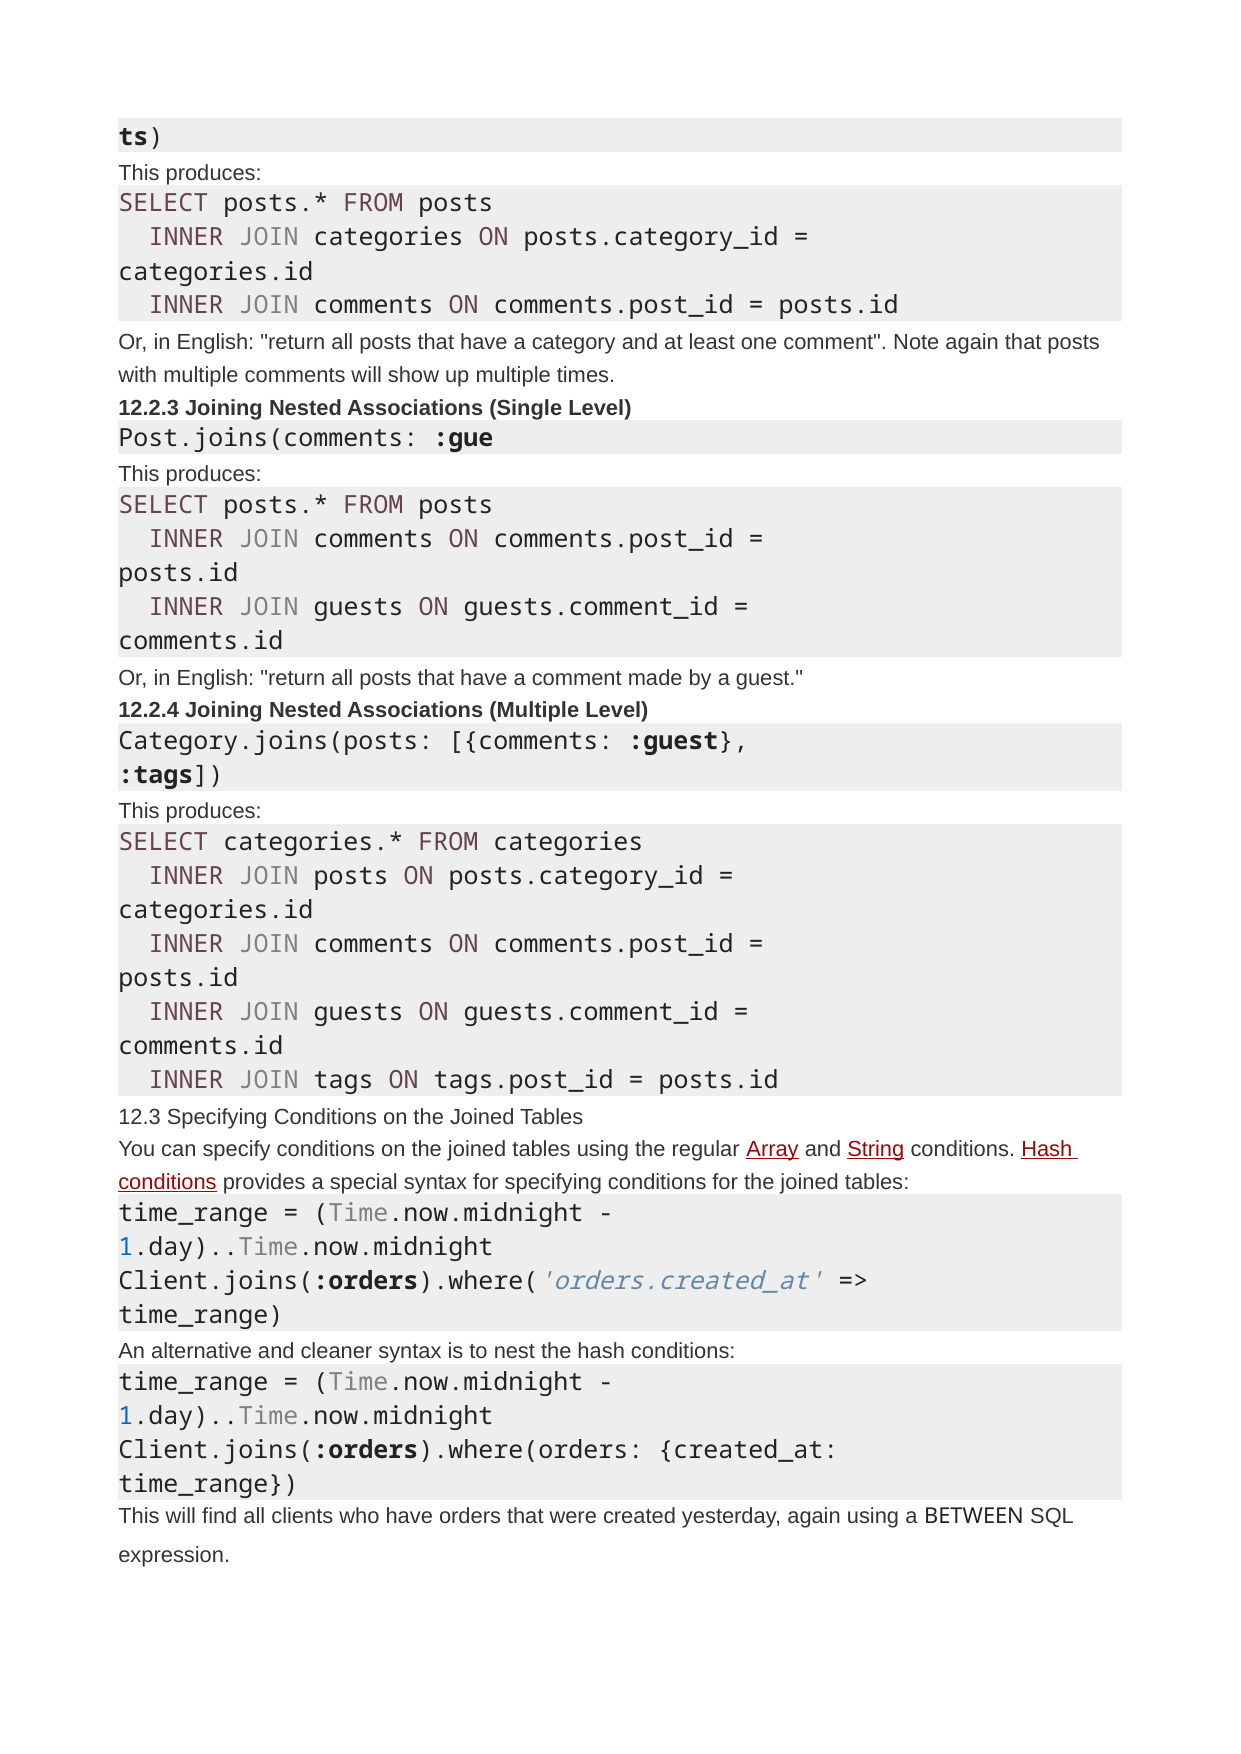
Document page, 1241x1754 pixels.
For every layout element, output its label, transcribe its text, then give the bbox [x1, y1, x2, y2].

table_header time_range = (Time.now.midnight - 1.day)..Time.now.midnight Client.joins(:orders).where(orders: {created_at: time_range}) [118, 1364, 902, 1500]
subtitle 12.2.3 Joining Nested Associations (Single Level) [118, 387, 1122, 420]
table_header Post.joins(comments: :guest) [118, 420, 494, 454]
subtitle 12.3 Specifying Conditions on the Joined Tables [118, 1096, 1122, 1129]
table_header SELECT posts.* FROM posts INNER JOIN comments ON comments.post_id = posts.id INNER JOIN guests ON guests.comment_id = comments.id [118, 487, 878, 657]
table_header SELECT posts.* FROM posts INNER JOIN categories ON posts.category_id = categories.id INNER JOIN comments ON comments.post_id = posts.id [118, 185, 901, 321]
subtitle 12.2.4 Joining Nested Associations (Multiple Level) [118, 690, 1122, 722]
table_header time_range = (Time.now.midnight - 1.day)..Time.now.midnight Client.joins(:orders).where('orders.created_at' => time_range) [118, 1194, 916, 1331]
text This produces: [118, 454, 1122, 487]
text Or, in English: "return all posts that have a comment made by a guest." [118, 657, 1122, 690]
text You can specify conditions on the joined tables using the regular Array and String conditions. Hash conditions provides a special syntax for specifying conditions for the joined tables: [118, 1129, 1122, 1194]
table_header Category.joins(posts: [{comments: :guest}, :tags]) [118, 723, 773, 791]
text This produces: [118, 791, 1122, 823]
table_header ts) [118, 118, 562, 152]
text This produces: [118, 152, 1122, 185]
table_header SELECT categories.* FROM categories INNER JOIN posts ON posts.category_id = categories.id INNER JOIN comments ON comments.post_id = posts.id INNER JOIN guests ON guests.comment_id = comments.id INNER JOIN tags ON tags.post_id = posts.id [118, 824, 878, 1096]
text Or, in English: "return all posts that have a category and at least one comment". Note again that posts with multiple comments will show up multiple times. [118, 321, 1122, 387]
text An alternative and cleaner syntax is to nest the hash conditions: [118, 1331, 1122, 1363]
text This will find all clients who have orders that were created yesterday, again using a BETWEEN SQL expression. [118, 1500, 1122, 1567]
